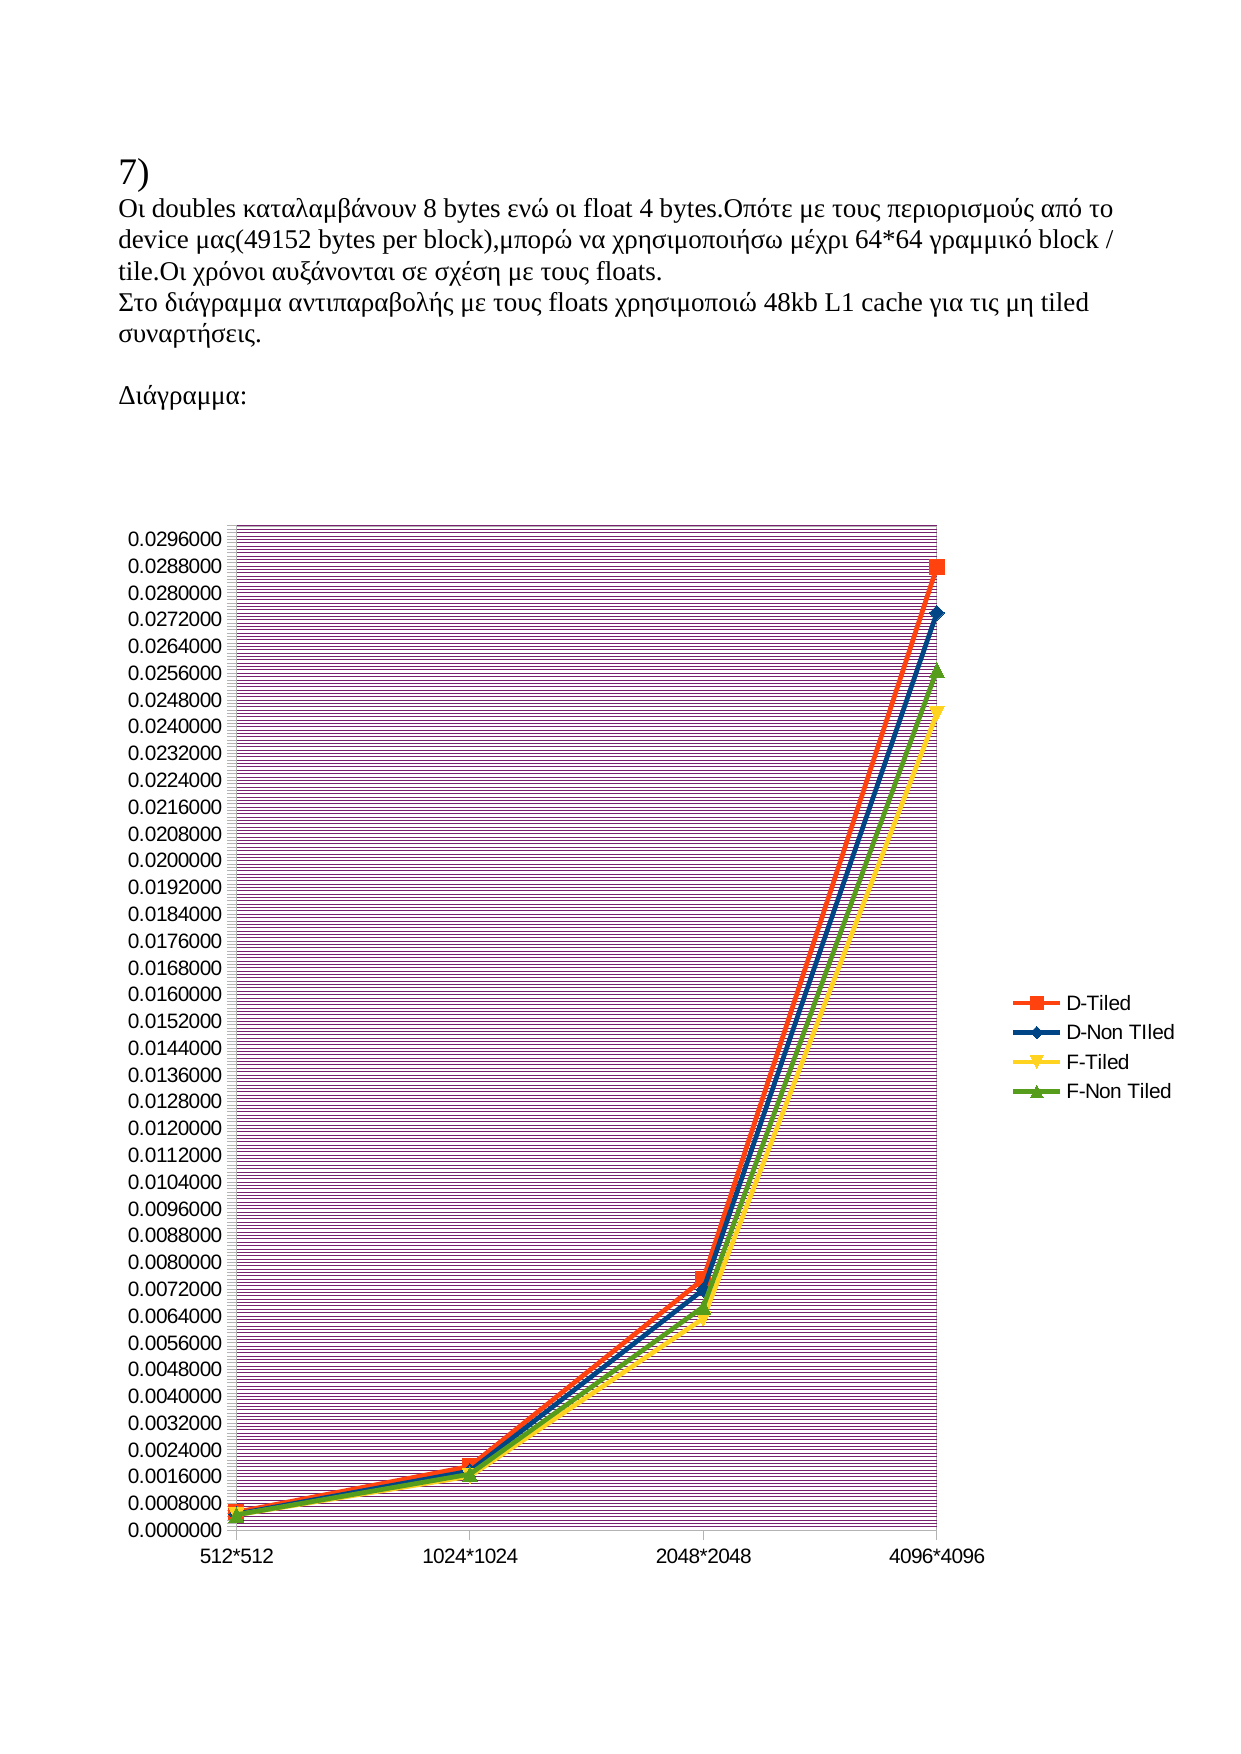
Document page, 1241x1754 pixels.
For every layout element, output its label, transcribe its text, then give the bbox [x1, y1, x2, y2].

text Διάγραμμα: [118, 379, 1122, 410]
text Οι doubles καταλαμβάνουν 8 bytes ενώ οι float 4 bytes.Οπότε με τους περιορισμούς από το device μας(49152 bytes per block),μπορώ να χρησιμοποιήσω μέχρι 64*64 γραμμικό block / tile.Οι χρόνοι αυξάνονται σε σχέση με τους floats. [118, 192, 1122, 286]
text Στο διάγραμμα αντιπαραβολής με τους floats χρησιμοποιώ 48kb L1 cache για τις μη tiled συναρτήσεις. [118, 286, 1122, 348]
text 7) [118, 149, 1122, 192]
